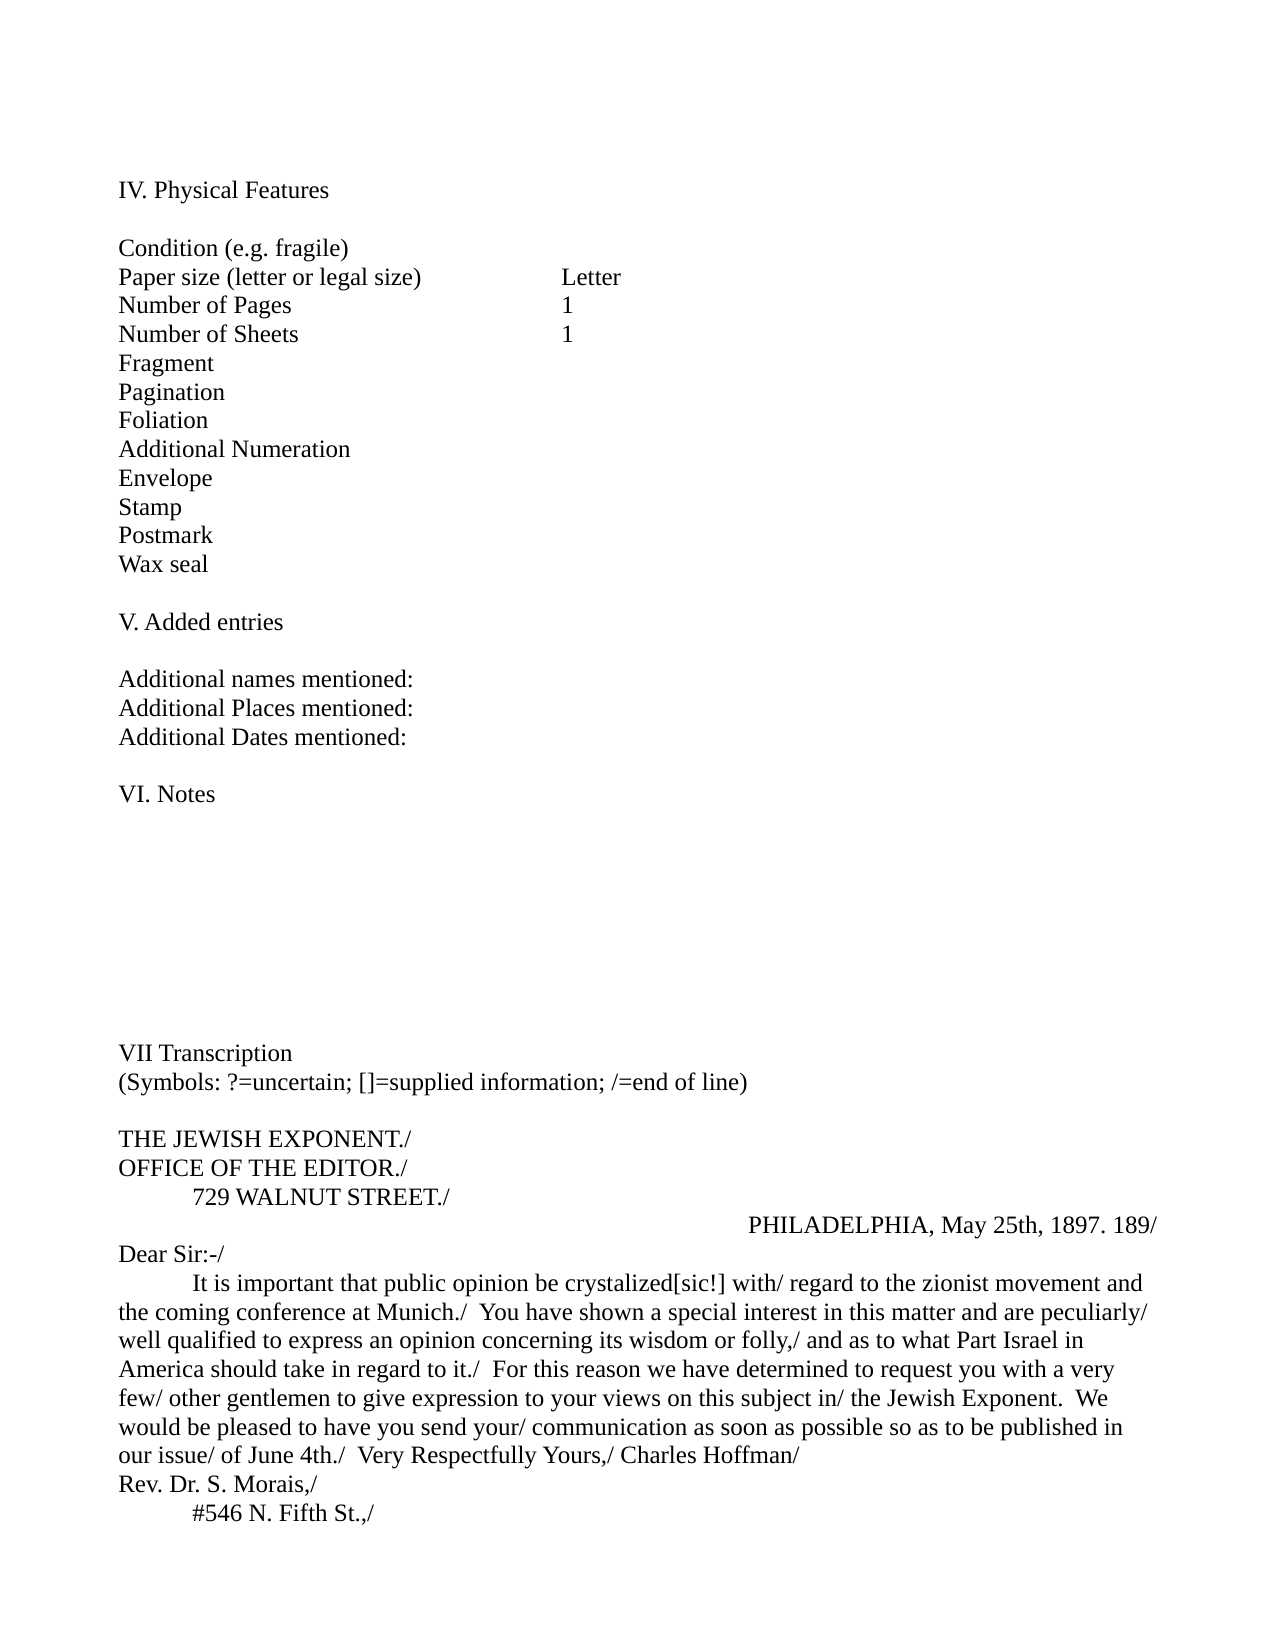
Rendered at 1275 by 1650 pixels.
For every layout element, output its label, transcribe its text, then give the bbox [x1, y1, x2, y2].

text Envelope [118, 463, 1157, 492]
text (Symbols: ?=uncertain; []=supplied information; /=end of line) [118, 1067, 1157, 1096]
text Rev. Dr. S. Morais,/ [118, 1469, 1157, 1498]
text VII Transcription [118, 1038, 1157, 1067]
text 729 WALNUT STREET./ [118, 1182, 1157, 1211]
text Fragment [118, 348, 1157, 377]
text Number of Pages 1 [118, 291, 1157, 319]
text Additional Places mentioned: [118, 693, 1157, 722]
text Foliation [118, 406, 1157, 434]
text Additional Dates mentioned: [118, 722, 1157, 751]
text #546 N. Fifth St.,/ [118, 1498, 1157, 1527]
text THE JEWISH EXPONENT./ [118, 1124, 1157, 1153]
text IV. Physical Features [118, 176, 1157, 204]
text PHILADELPHIA, May 25th, 1897. 189/ [118, 1211, 1157, 1239]
text Wax seal [118, 549, 1157, 578]
text OFFICE OF THE EDITOR./ [118, 1153, 1157, 1182]
text Additional names mentioned: [118, 664, 1157, 693]
text Additional Numeration [118, 434, 1157, 463]
text It is important that public opinion be crystalized[sic!] with/ regard to the zionist movement and the coming conference at Munich./ You have shown a special interest in this matter and are peculiarly/ well qualified to express an opinion concerning its wisdom or folly,/ and as to what Part Israel in America should take in regard to it./ For this reason we have determined to request you with a very few/ other gentlemen to give expression to your views on this subject in/ the Jewish Exponent. We would be pleased to have you send your/ communication as soon as possible so as to be published in our issue/ of June 4th./ Very Respectfully Yours,/ Charles Hoffman/ [118, 1268, 1157, 1469]
text Stamp [118, 492, 1157, 521]
text Paper size (letter or legal size) Letter [118, 262, 1157, 291]
text Number of Sheets 1 [118, 319, 1157, 348]
text V. Added entries [118, 607, 1157, 636]
text Postma rk [118, 521, 1157, 549]
text Condition (e.g. fragile) [118, 233, 1157, 262]
text Pagination [118, 377, 1157, 406]
text Dear Sir:-/ [118, 1239, 1157, 1268]
text VI. Notes [118, 779, 1157, 808]
